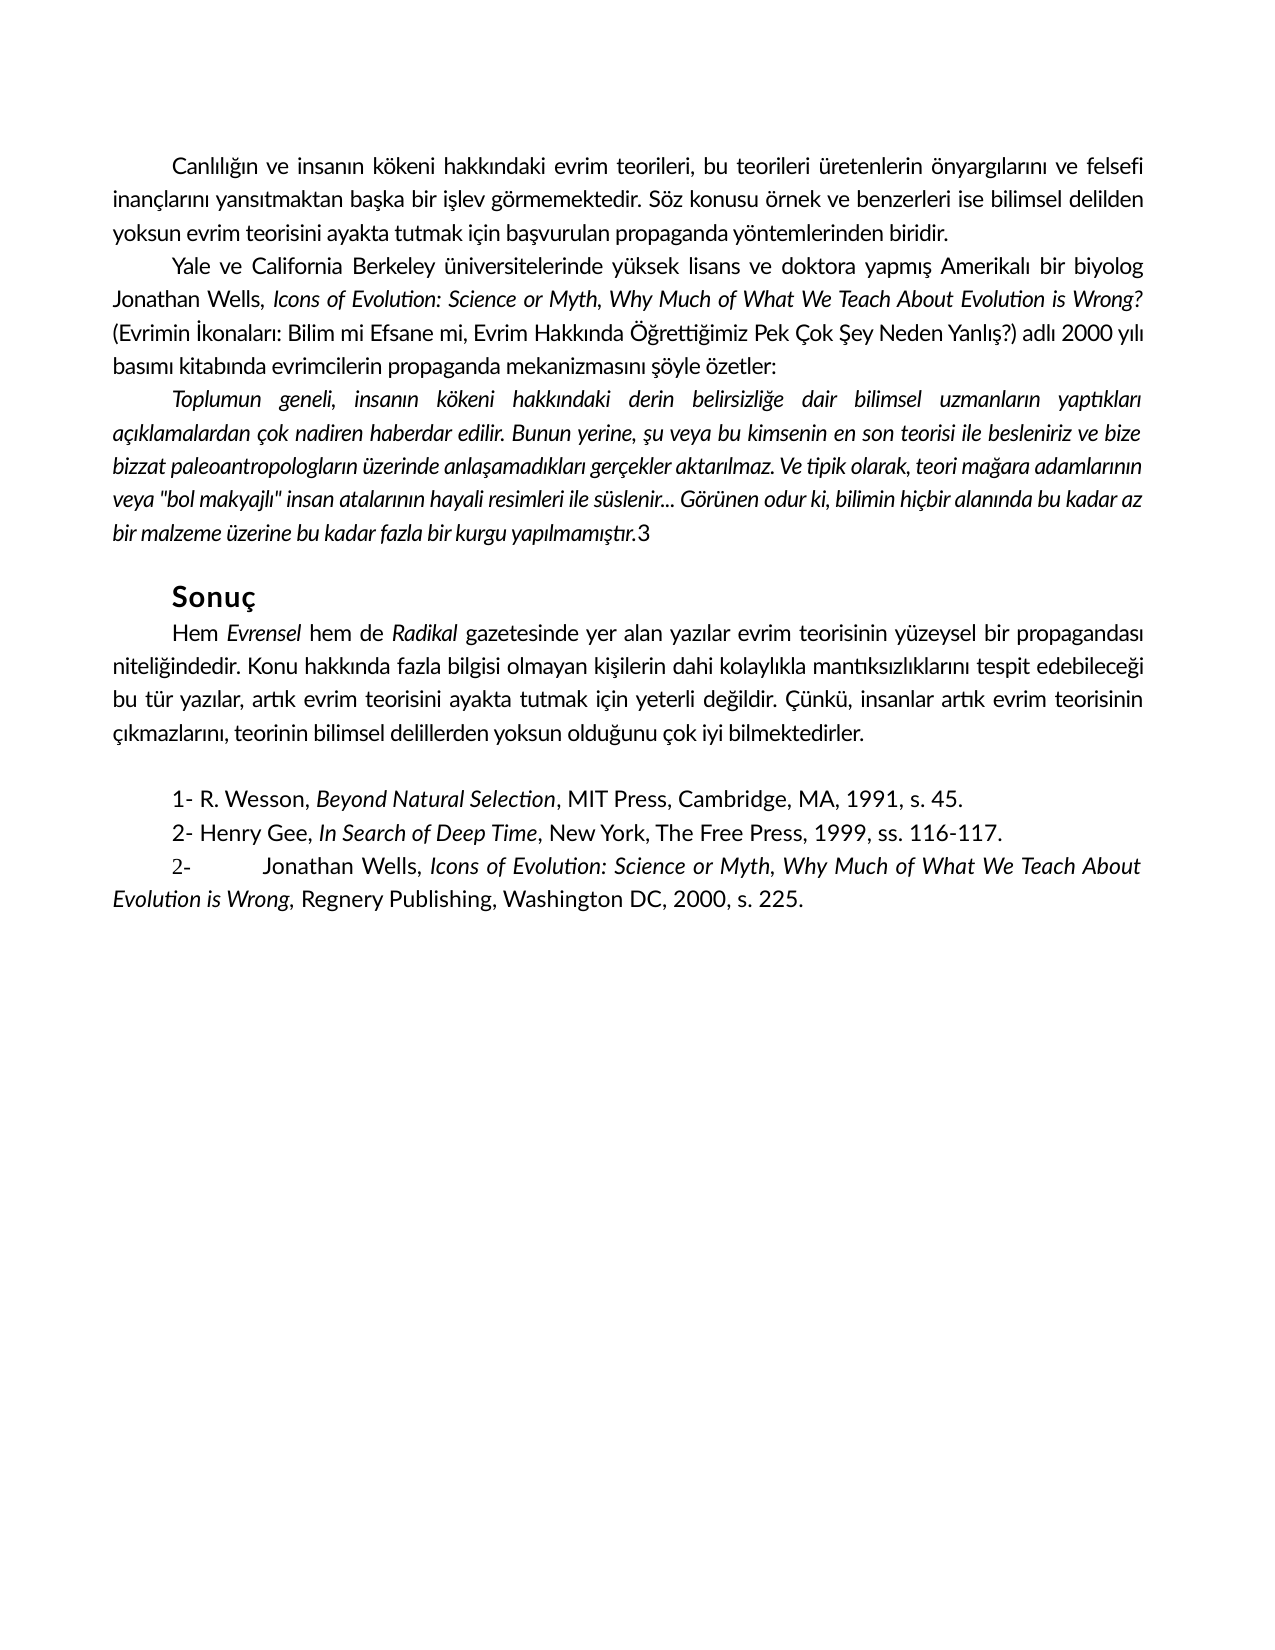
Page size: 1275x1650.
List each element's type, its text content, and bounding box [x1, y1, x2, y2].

text Yale ve California Berkeley üniversitelerinde yüksek lisans ve doktora yapmış Amerikalı bir biyolog Jonathan Wells, Icons of Evolution: Science or Myth, Why Much of What We Teach About Evolution is Wrong? (Evrimin İkonaları: Bilim mi Efsane mi, Evrim Hakkında Öğrettiğimiz Pek Çok Şey Neden Yanlış?) adlı 2000 yılı basımı kitabında evrimcilerin propaganda mekanizmasını şöyle özetler: [112, 248, 1145, 381]
text Toplumun geneli, insanın kökeni hakkındaki derin belirsizliğe dair bilimsel uzmanların yaptıkları açıklamalardan çok nadiren haberdar edilir. Bunun yerine, şu veya bu kimsenin en son teorisi ile besleniriz ve bize bizzat paleoantropologların üzerinde anlaşamadıkları gerçekler aktarılmaz. Ve tipik olarak, teori mağara adamlarının veya "bol makyajlı" insan atalarının hayali resimleri ile süslenir... Görünen odur ki, bilimin hiçbir alanında bu kadar az bir malzeme üzerine bu kadar fazla bir kurgu yapılmamıştır.3 [112, 381, 1145, 548]
list Jonathan Wells, Icons of Evolution: Science or Myth, Why Much of What We Teach About Evolution is Wrong, Regnery Publishing, Washington DC, 2000, s. 225. [112, 848, 1145, 914]
text Canlılığın ve insanın kökeni hakkındaki evrim teorileri, bu teorileri üretenlerin önyargılarını ve felsefi inançlarını yansıtmaktan başka bir işlev görmemektedir. Söz konusu örnek ve benzerleri ise bilimsel delilden yoksun evrim teorisini ayakta tutmak için başvurulan propaganda yöntemlerinden biridir. [112, 148, 1145, 248]
text Hem Evrensel hem de Radikal gazetesinde yer alan yazılar evrim teorisinin yüzeysel bir propagandası niteliğindedir. Konu hakkında fazla bilgisi olmayan kişilerin dahi kolaylıkla mantıksızlıklarını tespit edebileceği bu tür yazılar, artık evrim teorisini ayakta tutmak için yeterli değildir. Çünkü, insanlar artık evrim teorisinin çıkmazlarını, teorinin bilimsel delillerden yoksun olduğunu çok iyi bilmektedirler. [112, 614, 1145, 748]
text 1- R. Wesson, Beyond Natural Selection, MIT Press, Cambridge, MA, 1991, s. 45. [112, 781, 1145, 814]
text 2- Henry Gee, In Search of Deep Time, New York, The Free Press, 1999, ss. 116-117. [112, 814, 1145, 848]
text Sonuç [112, 581, 1145, 614]
